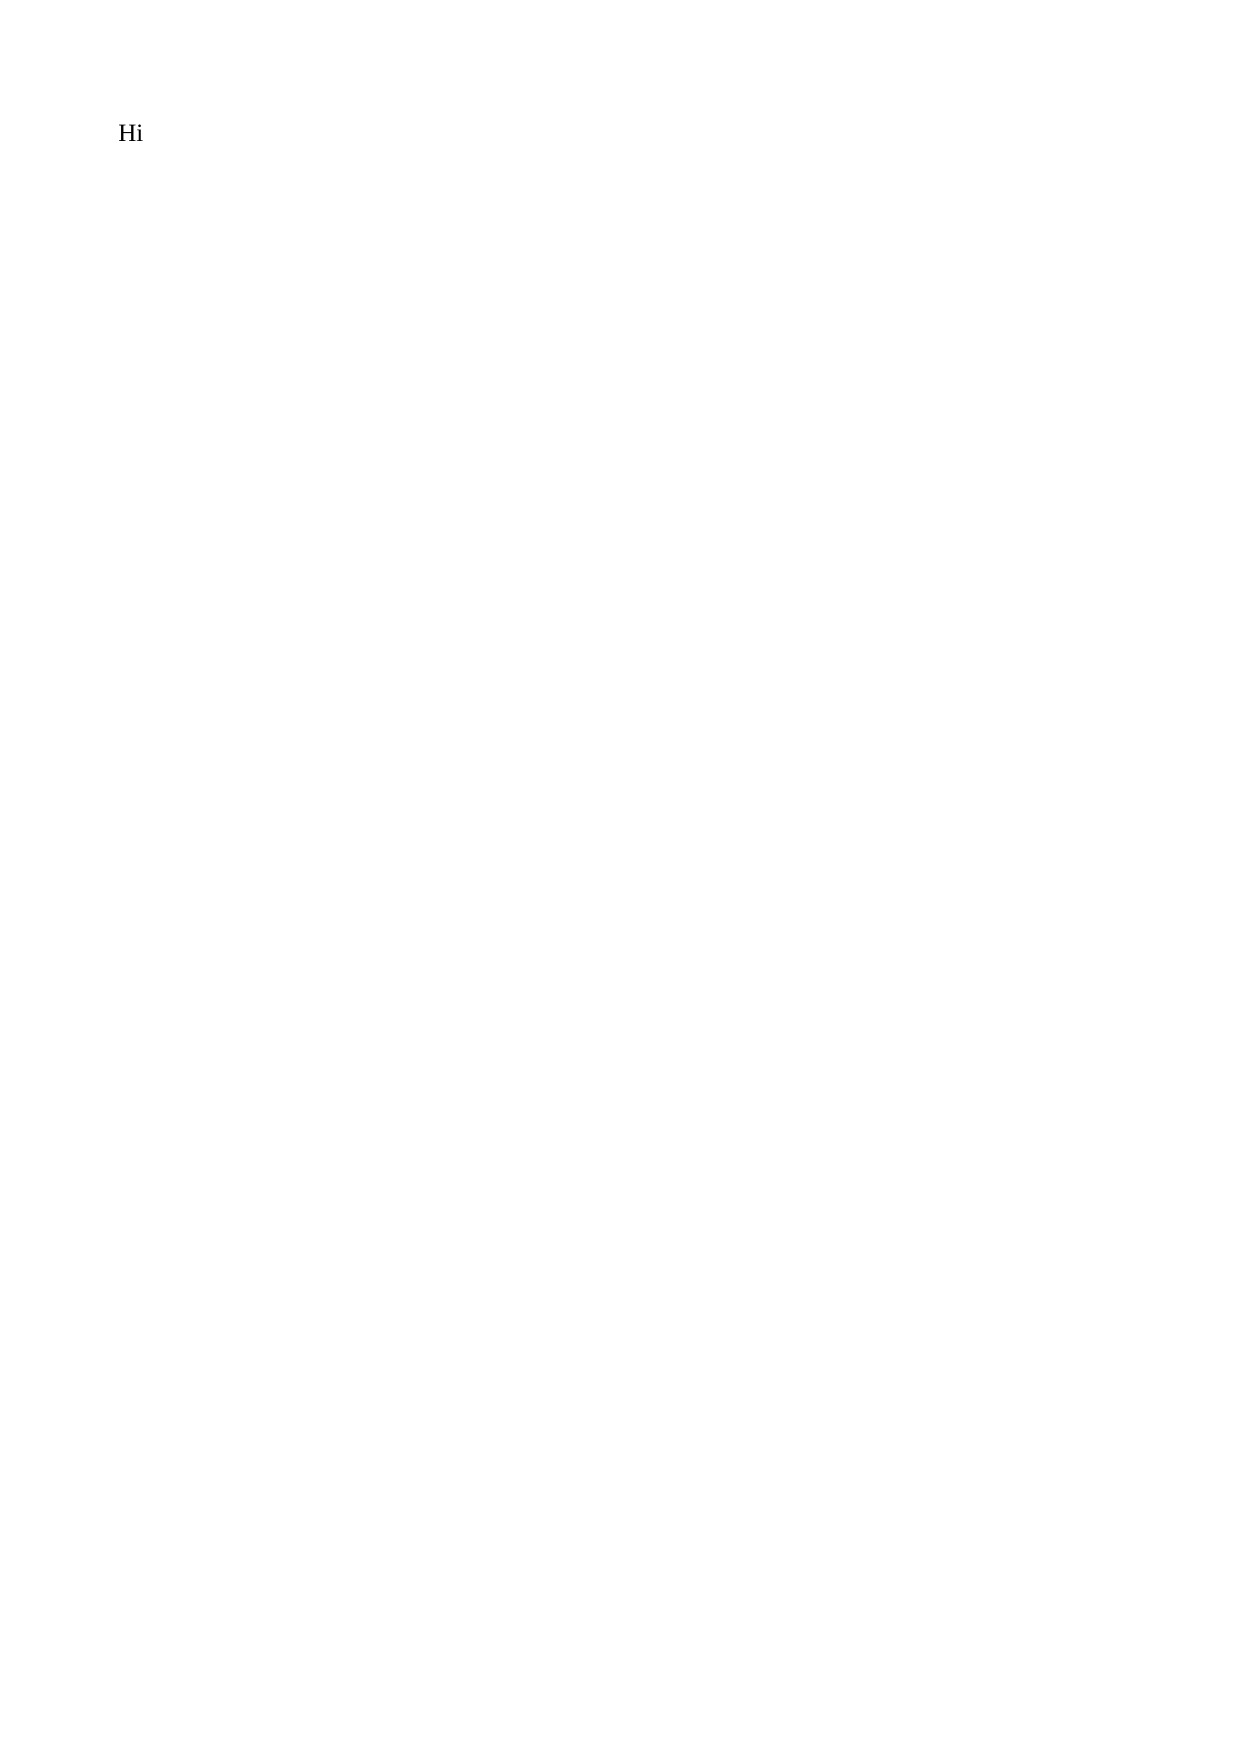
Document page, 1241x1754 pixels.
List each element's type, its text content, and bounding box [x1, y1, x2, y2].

text Hi [118, 118, 1122, 147]
